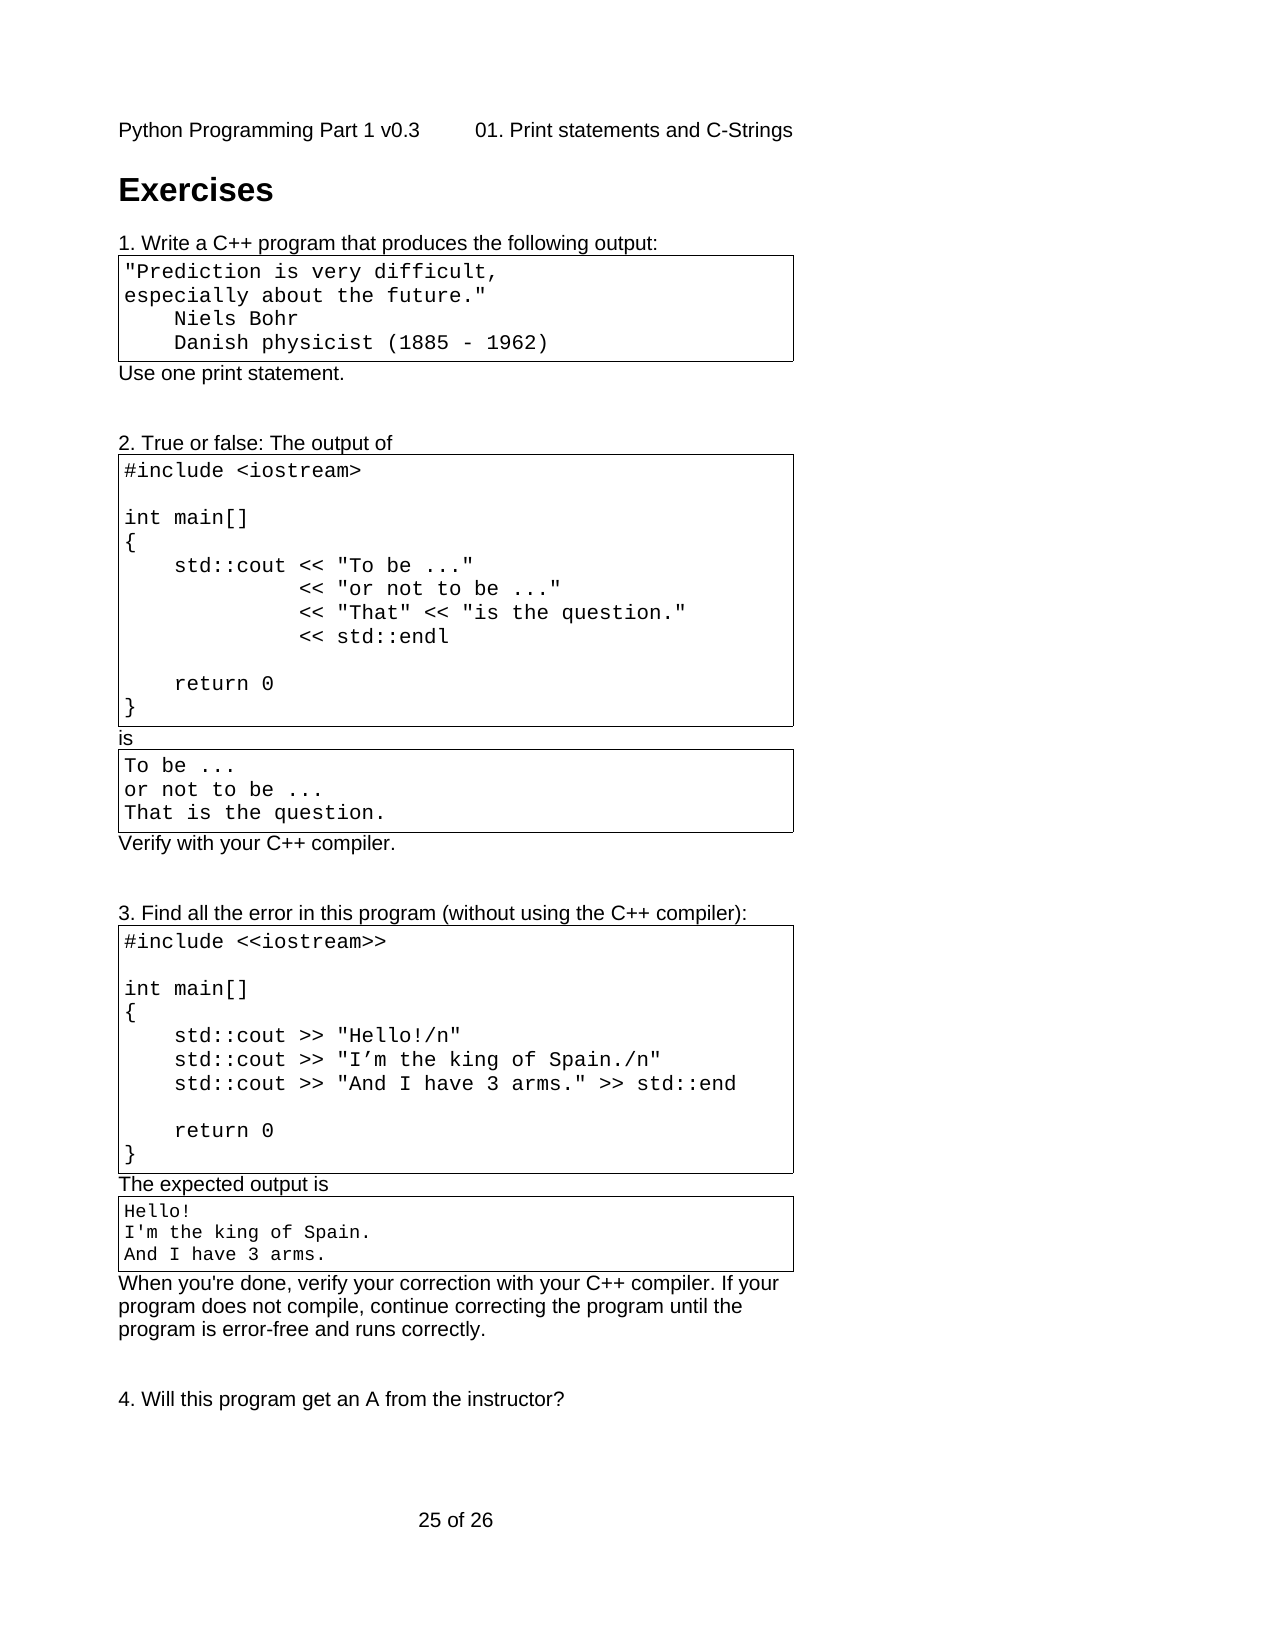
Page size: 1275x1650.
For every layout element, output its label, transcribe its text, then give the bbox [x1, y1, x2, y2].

table_header "Prediction is very difficult, especially about the future." Niels Bohr Danish physicist (1885 - 1962) [119, 256, 793, 361]
table_header #include <iostream> int main[] { std::cout << "To be ..." << "or not to be ..." << "That" << "is the question." << std::endl return 0 } [119, 455, 793, 726]
text 2. True or false: The output of [118, 431, 793, 454]
text 3. Find all the error in this program (without using the C++ compiler): [118, 902, 793, 925]
table_header To be ... or not to be ... That is the question. [119, 750, 793, 832]
text 1. Write a C++ program that produces the following output: [118, 232, 793, 255]
table_header #include <<iostream>> int main[] { std::cout >> "Hello!/n" std::cout >> "I’m the king of Spain./n" std::cout >> "And I have 3 arms." >> std::end return 0 } [119, 926, 793, 1173]
text The expected output is [118, 1174, 793, 1196]
text Use one print statement. [118, 362, 793, 384]
text is [118, 727, 793, 749]
table_header Hello! I'm the king of Spain. And I have 3 arms. [119, 1197, 793, 1271]
text Exercises [118, 171, 793, 209]
text When you're done, verify your correction with your C++ compiler. If your program does not compile, continue correcting the program until the program is error-free and runs correctly. [118, 1272, 793, 1341]
text 4. Will this program get an A from the instructor? [118, 1388, 793, 1411]
text Verify with your C++ compiler. [118, 833, 793, 855]
